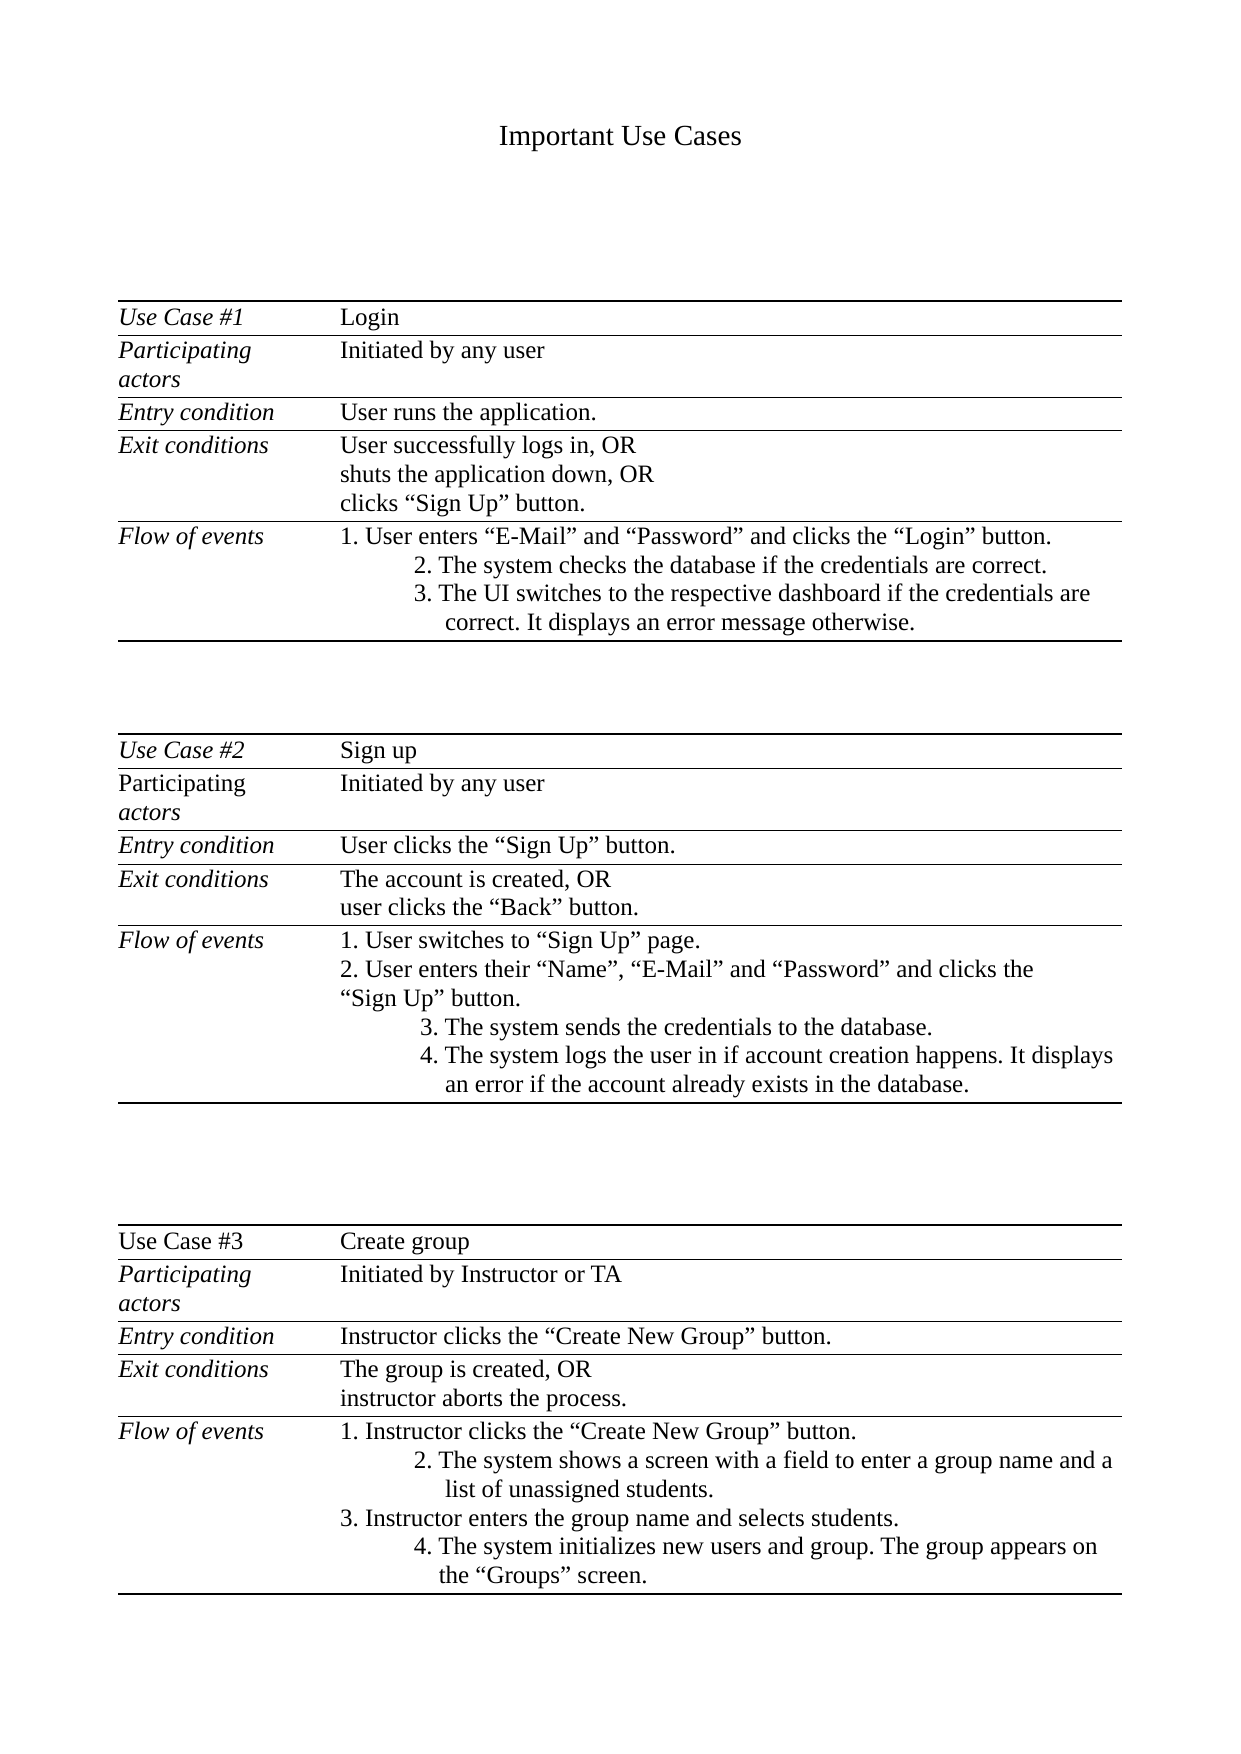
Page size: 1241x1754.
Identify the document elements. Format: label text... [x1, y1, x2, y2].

text clicks “Sign Up” button. [118, 488, 1122, 521]
text Participating Initiated by any user [118, 336, 1122, 364]
text 3. The system sends the credentials to the database. [118, 1012, 1122, 1041]
text user clicks the “Back” button. [118, 892, 1122, 925]
text actors [118, 1288, 1122, 1321]
text Flow of events 1. User enters “E-Mail” and “Password” and clicks the “Login” button. [118, 522, 1122, 550]
text Flow of events 1. User switches to “Sign Up” page. [118, 926, 1122, 954]
text 3. The UI switches to the respective dashboard if the credentials are correct. It displays an error message otherwise. [118, 578, 1122, 640]
text 4. The system logs the user in if account creation happens. It displays [118, 1041, 1122, 1069]
text Use Case #3 Create group [118, 1226, 1122, 1259]
text shuts the application down, OR [118, 459, 1122, 488]
text Use Case #1 Login [118, 302, 1122, 335]
text Entry condition User runs the application. [118, 398, 1122, 430]
text Exit conditions The group is created, OR [118, 1355, 1122, 1383]
text Use Case #2 Sign up [118, 735, 1122, 768]
text instructor aborts the process. [118, 1383, 1122, 1416]
text Entry condition Instructor clicks the “Create New Group” button. [118, 1322, 1122, 1354]
text Participating Initiated by any user [118, 769, 1122, 797]
text Exit conditions The account is created, OR [118, 865, 1122, 892]
text “Sign Up” button. [118, 983, 1122, 1012]
text Participating Initiated by Instructor or TA [118, 1260, 1122, 1288]
text actors [118, 364, 1122, 397]
text Exit conditions User successfully logs in, OR [118, 431, 1122, 459]
text 2. The system shows a screen with a field to enter a group name and a list of unassigned students. [118, 1445, 1122, 1503]
text 3. Instructor enters the group name and selects students. [118, 1503, 1122, 1531]
text 2. User enters their “Name”, “E-Mail” and “Password” and clicks the [118, 954, 1122, 983]
text Important Use Cases [118, 118, 1122, 152]
text Flow of events 1. Instructor clicks the “Create New Group” button. [118, 1417, 1122, 1445]
text 2. The system checks the database if the credentials are correct. [118, 550, 1122, 578]
text 4. The system initializes new users and group. The group appears on the “Groups” screen. [118, 1531, 1122, 1593]
text an error if the account already exists in the database. [118, 1069, 1122, 1102]
text actors [118, 797, 1122, 830]
text Entry condition User clicks the “Sign Up” button. [118, 831, 1122, 864]
